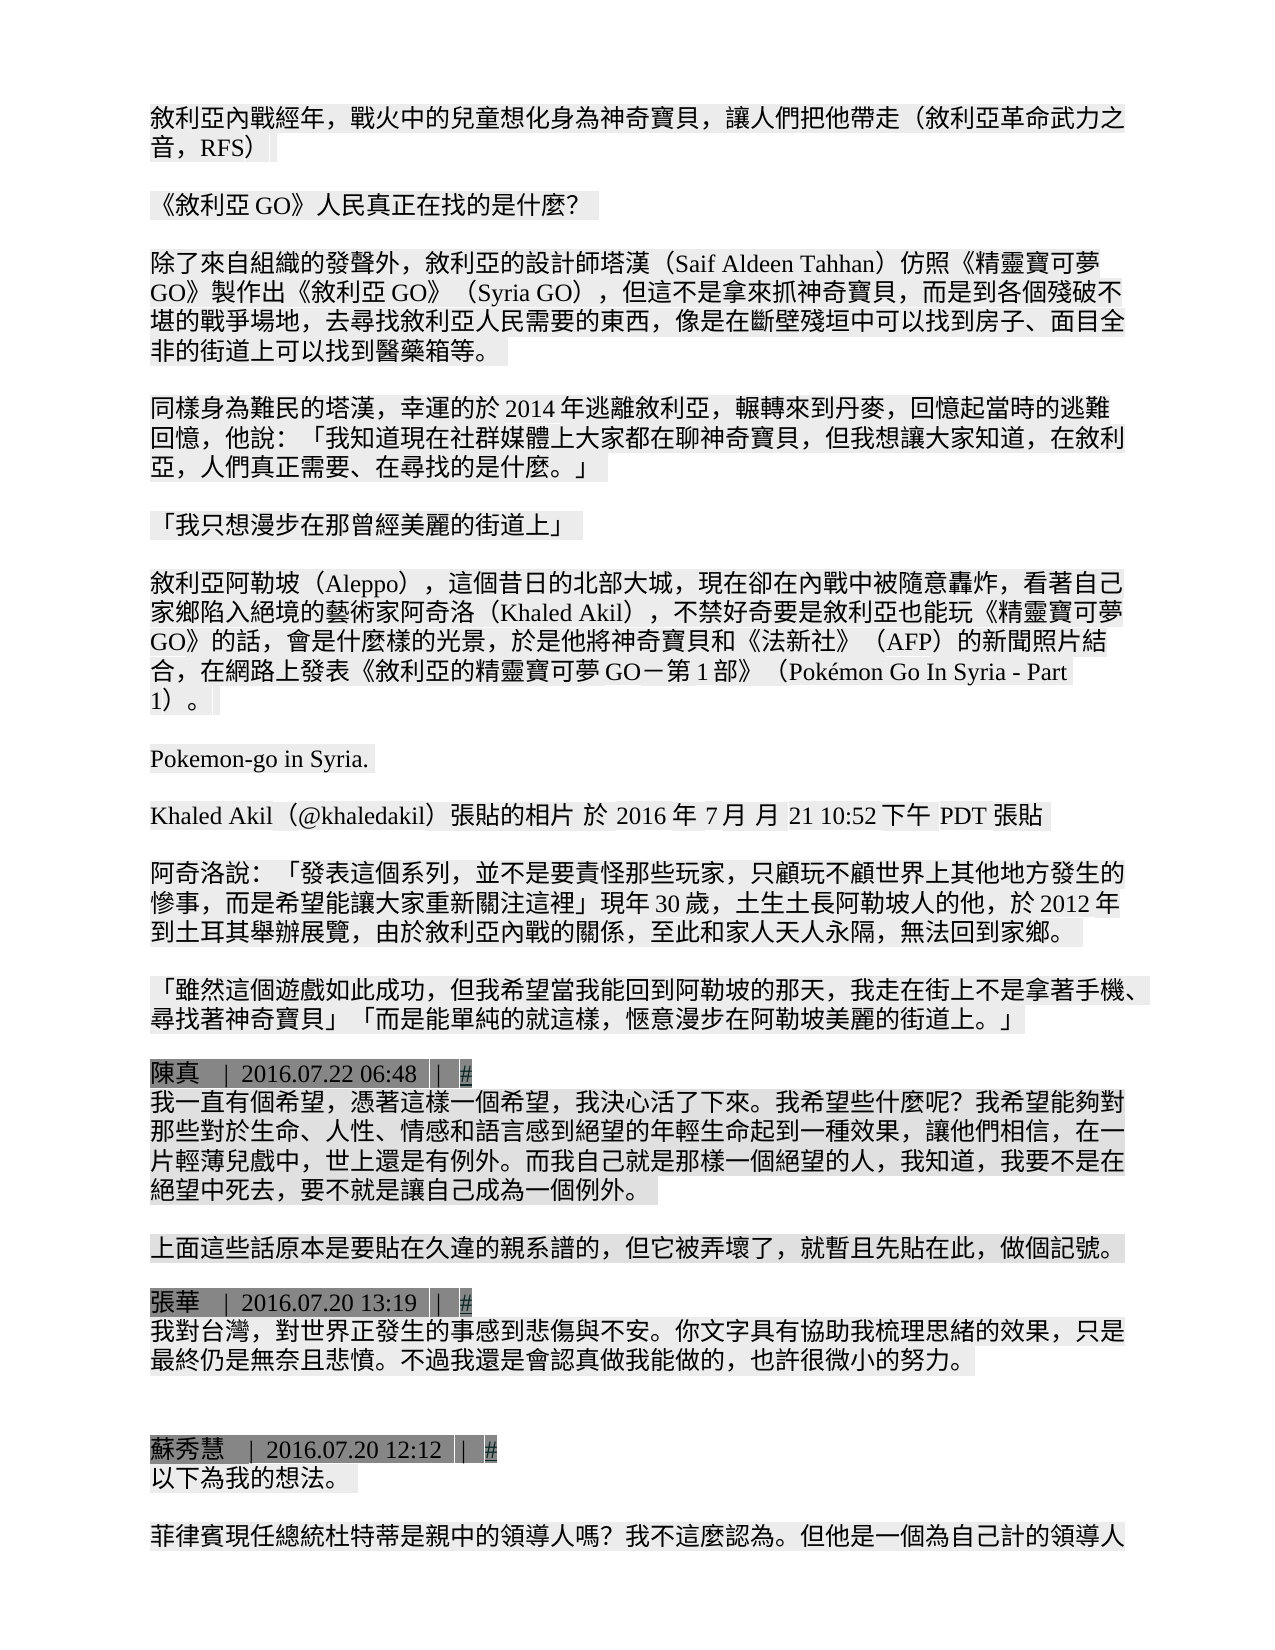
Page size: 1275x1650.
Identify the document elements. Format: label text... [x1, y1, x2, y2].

text 轉貼自親系譜網站。 ==================== 陳真 2016.07.25 09:27 圖片請看： https://goo.gl/z6XYKR 「我是神奇寶貝，你可以來捕捉我嗎？」敘利亞戰火兒童讓人垂淚的心聲 風傳媒作者韓亞庭 2016年7月23日 這幾天，全世界陷入抓神奇寶貝狂潮，在《精靈寶可夢GO》（Pokémon GO，又譯《去吧！神奇寶貝》）的推出後，各地不時傳出有民眾因「低頭成性」所做的誇張行徑，但在不遠的地球另一端，烽火連天、打了5年內戰、死亡數十萬人的敘利亞，當地孩童手持皮卡丘、傑尼龜的圖片，癡癡望著鏡頭，希望讓全球的神奇寶貝玩家們看到：「我在這，快來捕捉我！」 換言之，這些孩子希望化身為神奇寶貝，希望有人來「捕捉」他們並且帶他們離開，希望不要一輩子活在戰爭、死亡與毀滅之中，希望自己朝不保夕的人生還有一絲希望。 「敘利亞革命武力之音」（RFS Media Office），致力於替尋求自由的敘利亞人民發聲的網路媒體，21日起於官方推特（Twitter）上發佈多張孩童手持神奇寶貝圖的照片，並搭配著「我在這，快來捕捉我」的字樣，「我們希望能因為這股風潮，重新喚回世界對敘利亞內戰的關注」其發言人表示。 把我用神奇寶貝球抓起來，帶我離開這裡 身處在不同城鎮的孩童們，有的人在紙上寫著：「我在伊德利卜省（Idlib）的卡法內波村（Kafr Nabl），快來捕捉我」或是「我在卡法利塔村（Kafr Zeta），快來捕捉我」，搭配著不同神奇寶貝的圖片，希望玩家們能夠抬頭看看他們，要是可以，他們也希望被《精靈寶可夢GO》裡的神奇寶貝球抓起來，逃離這個早已不是家園的地方。 「敘利亞革命武力之音」的發言人說道：「我們看著神奇寶貝遊戲，在媒體的報導下變得如此有名，因此才希望能放上這些照片，去強調在敘利亞受苦受難的人們，他們是如何承受來自政府軍、反政府軍之間你來我往的不間斷攻擊。」 敘利亞內戰經年，戰火中的兒童想化身為神奇寶貝，讓人們把他帶走（敘利亞革命武力之音，RFS） 《敘利亞GO》人民真正在找的是什麼？ 除了來自組織的發聲外，敘利亞的設計師塔漢（Saif Aldeen Tahhan）仿照《精靈寶可夢GO》製作出《敘利亞GO》（Syria GO），但這不是拿來抓神奇寶貝，而是到各個殘破不堪的戰爭場地，去尋找敘利亞人民需要的東西，像是在斷壁殘垣中可以找到房子、面目全非的街道上可以找到醫藥箱等。 同樣身為難民的塔漢，幸運的於2014年逃離敘利亞，輾轉來到丹麥，回憶起當時的逃難回憶，他說：「我知道現在社群媒體上大家都在聊神奇寶貝，但我想讓大家知道，在敘利亞，人們真正需要、在尋找的是什麼。」 「我只想漫步在那曾經美麗的街道上」 敘利亞阿勒坡（Aleppo），這個昔日的北部大城，現在卻在內戰中被隨意轟炸，看著自己家鄉陷入絕境的藝術家阿奇洛（Khaled Akil），不禁好奇要是敘利亞也能玩《精靈寶可夢GO》的話，會是什麼樣的光景，於是他將神奇寶貝和《法新社》（AFP）的新聞照片結合，在網路上發表《敘利亞的精靈寶可夢GO－第1部》（Pokémon Go In Syria - Part 1）。 Pokemon-go in Syria. Khaled Akil（@khaledakil）張貼的相片 於 2016 年 7月 月 21 10:52下午 PDT 張貼 阿奇洛說：「發表這個系列，並不是要責怪那些玩家，只顧玩不顧世界上其他地方發生的慘事，而是希望能讓大家重新關注這裡」現年30歲，土生土長阿勒坡人的他，於2012年到土耳其舉辦展覽，由於敘利亞內戰的關係，至此和家人天人永隔，無法回到家鄉。 「雖然這個遊戲如此成功，但我希望當我能回到阿勒坡的那天，我走在街上不是拿著手機、尋找著神奇寶貝」「而是能單純的就這樣，愜意漫步在阿勒坡美麗的街道上。」 [150, 75, 1125, 1034]
text 我一直有個希望，憑著這樣一個希望，我決心活了下來。我希望些什麼呢？我希望能夠對那些對於生命、人性、情感和語言感到絕望的年輕生命起到一種效果，讓他們相信，在一片輕薄兒戲中，世上還是有例外。而我自己就是那樣一個絕望的人，我知道，我要不是在絕望中死去，要不就是讓自己成為一個例外。 上面這些話原本是要貼在久違的親系譜的，但它被弄壞了，就暫且先貼在此，做個記號。 [150, 1088, 1125, 1263]
text 以下為我的想法。 菲律賓現任總統杜特蒂是親中的領導人嗎？我不這麼認為。但他是一個為自己計的領導人 [150, 1464, 1125, 1551]
text 我對台灣，對世界正發生的事感到悲傷與不安。你文字具有協助我梳理思緒的效果，只是最終仍是無奈且悲憤。不過我還是會認真做我能做的，也許很微小的努力。 [150, 1317, 1125, 1376]
text 張華 | 2016.07.20 13:19 | # [150, 1288, 1125, 1317]
text 陳真 | 2016.07.22 06:48 | # [150, 1059, 1125, 1088]
text 蘇秀慧 | 2016.07.20 12:12 | # [150, 1435, 1125, 1464]
